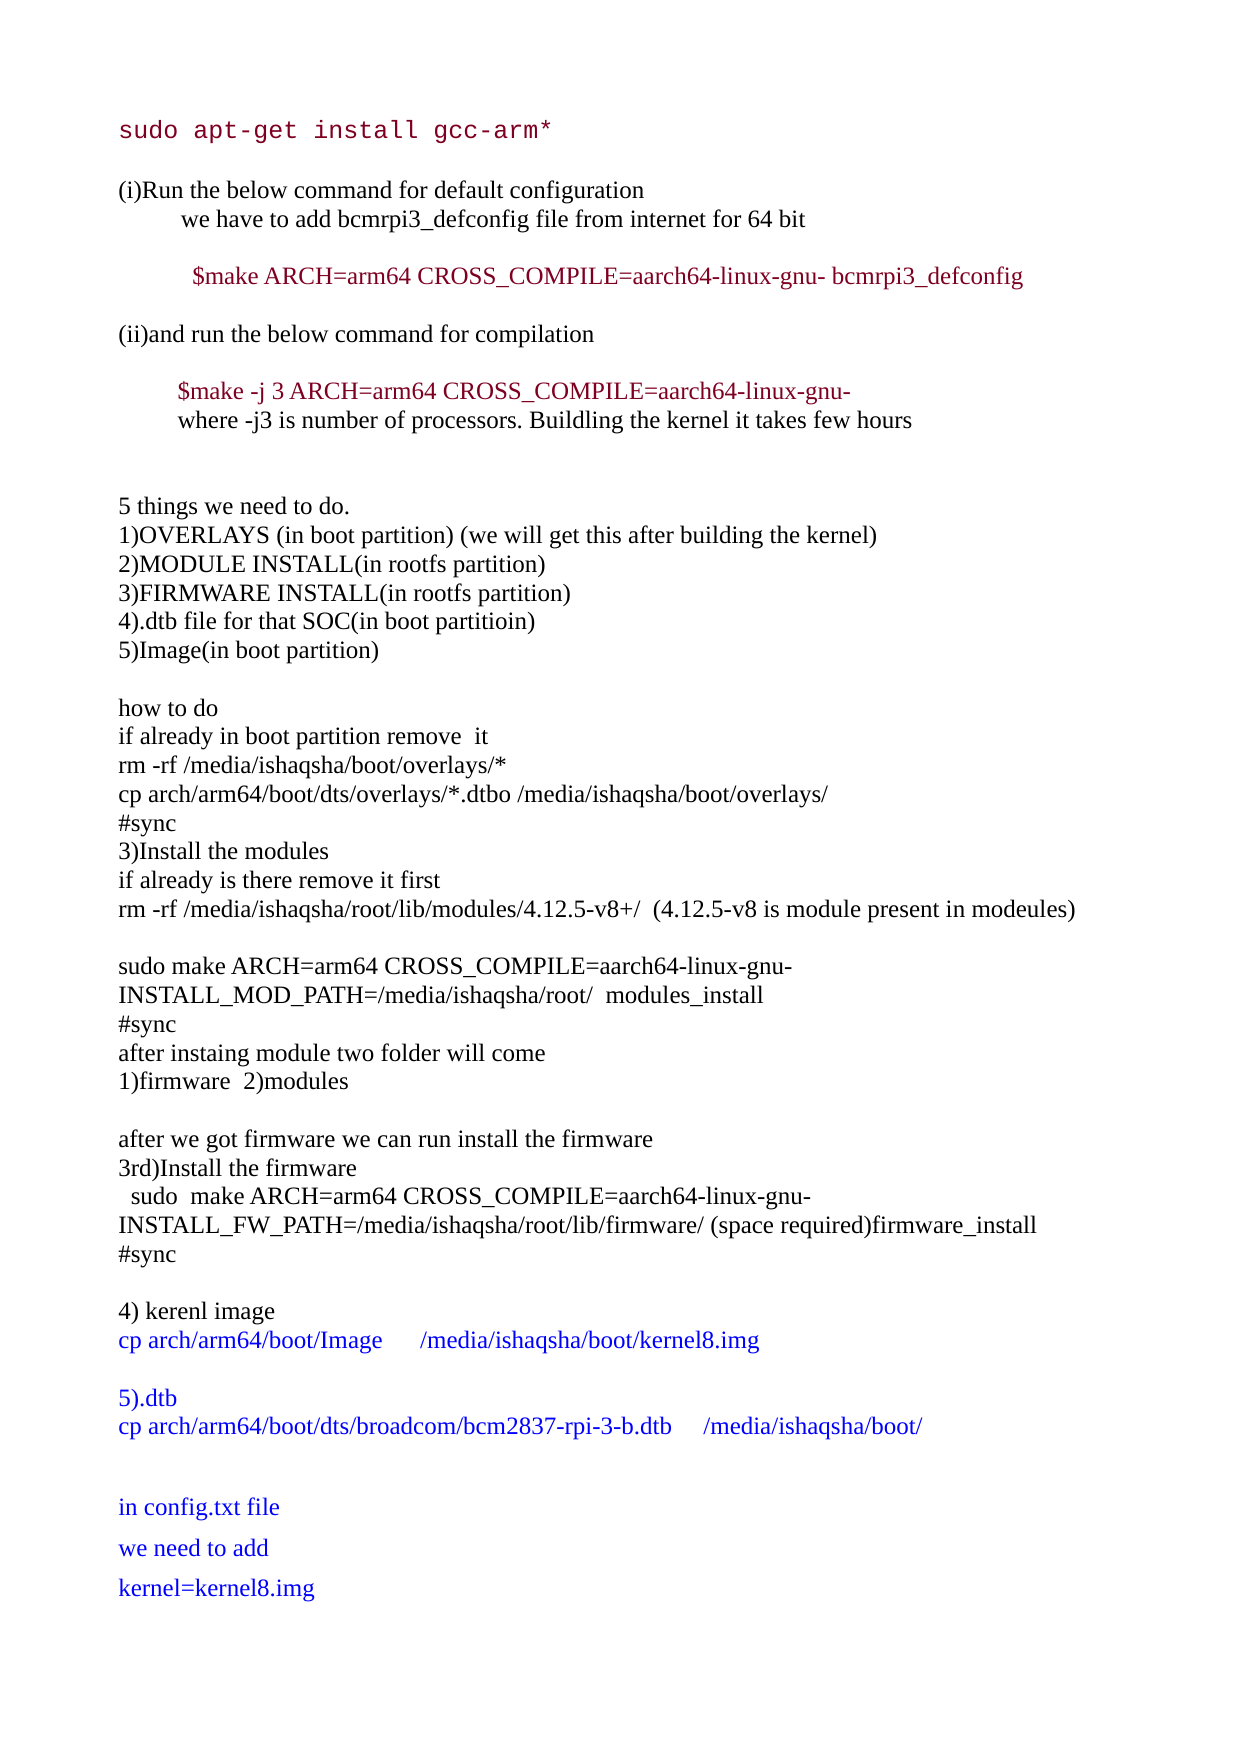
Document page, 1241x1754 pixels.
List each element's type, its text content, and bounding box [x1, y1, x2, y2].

text 3)Install the modules [118, 836, 1122, 865]
text 4).dtb file for that SOC(in boot partitioin) [118, 606, 1122, 635]
text kernel=kernel8.img [118, 1573, 1063, 1602]
text rm -rf /media/ishaqsha/root/lib/modules/4.12.5-v8+/ (4.12.5-v8 is module present in modeules) [118, 894, 1122, 923]
text we have to add bcmrpi3_defconfig file from internet for 64 bit [118, 204, 1063, 233]
text $make -j 3 ARCH=arm64 CROSS_COMPILE=aarch64-linux-gnu- [177, 376, 1063, 405]
text after instaing module two folder will come [118, 1038, 1122, 1066]
text #sync [118, 1239, 1122, 1268]
text rm -rf /media/ishaqsha/boot/overlays/* [118, 750, 1122, 779]
text cp arch/arm64/boot/dts/overlays/*.dtbo /media/ishaqsha/boot/overlays/ [118, 779, 1122, 808]
text 5)Image(in boot partition) [118, 635, 1122, 664]
text cp arch/arm64/boot/Image /media/ishaqsha/boot/kernel8.img [118, 1325, 1122, 1354]
text how to do [118, 693, 1122, 721]
text 5).dtb [118, 1383, 1122, 1411]
text (i)Run the below command for default configuration [118, 175, 1063, 204]
text in config.txt file [118, 1492, 1063, 1521]
text where -j3 is number of processors. Buildling the kernel it takes few hours [177, 405, 1063, 434]
text sudo make ARCH=arm64 CROSS_COMPILE=aarch64-linux-gnu- INSTALL_MOD_PATH=/media/ishaqsha/root/ modules_install [118, 951, 1122, 1009]
text sudo apt-get install gcc-arm* [118, 118, 1122, 146]
text 3rd)Install the firmware [118, 1153, 1122, 1181]
text #sync [118, 808, 1122, 836]
text after we got firmware we can run install the firmware [118, 1124, 1122, 1153]
text #sync [118, 1009, 1122, 1038]
list (ii)and run the below command for compilation [118, 319, 1063, 348]
text 5 things we need to do. [118, 491, 1122, 520]
text 1)firmware 2)modules [118, 1066, 1122, 1095]
text sudo make ARCH=arm64 CROSS_COMPILE=aarch64-linux-gnu- INSTALL_FW_PATH=/media/ishaqsha/root/lib/firmware/ (space required)firmware_install [118, 1181, 1122, 1239]
text 3)FIRMWARE INSTALL(in rootfs partition) [118, 578, 1122, 606]
text if already is there remove it first [118, 865, 1122, 894]
text 2)MODULE INSTALL(in rootfs partition) [118, 549, 1122, 578]
text cp arch/arm64/boot/dts/broadcom/bcm2837-rpi-3-b.dtb /media/ishaqsha/boot/ [118, 1411, 1063, 1440]
list $make ARCH=arm64 CROSS_COMPILE=aarch64-linux-gnu- bcmrpi3_defconfig [118, 261, 1063, 290]
text if already in boot partition remove it [118, 721, 1122, 750]
text we need to add [118, 1533, 1063, 1561]
text 1)OVERLAYS (in boot partition) (we will get this after building the kernel) [118, 520, 1122, 549]
text 4) kerenl image [118, 1296, 1122, 1325]
